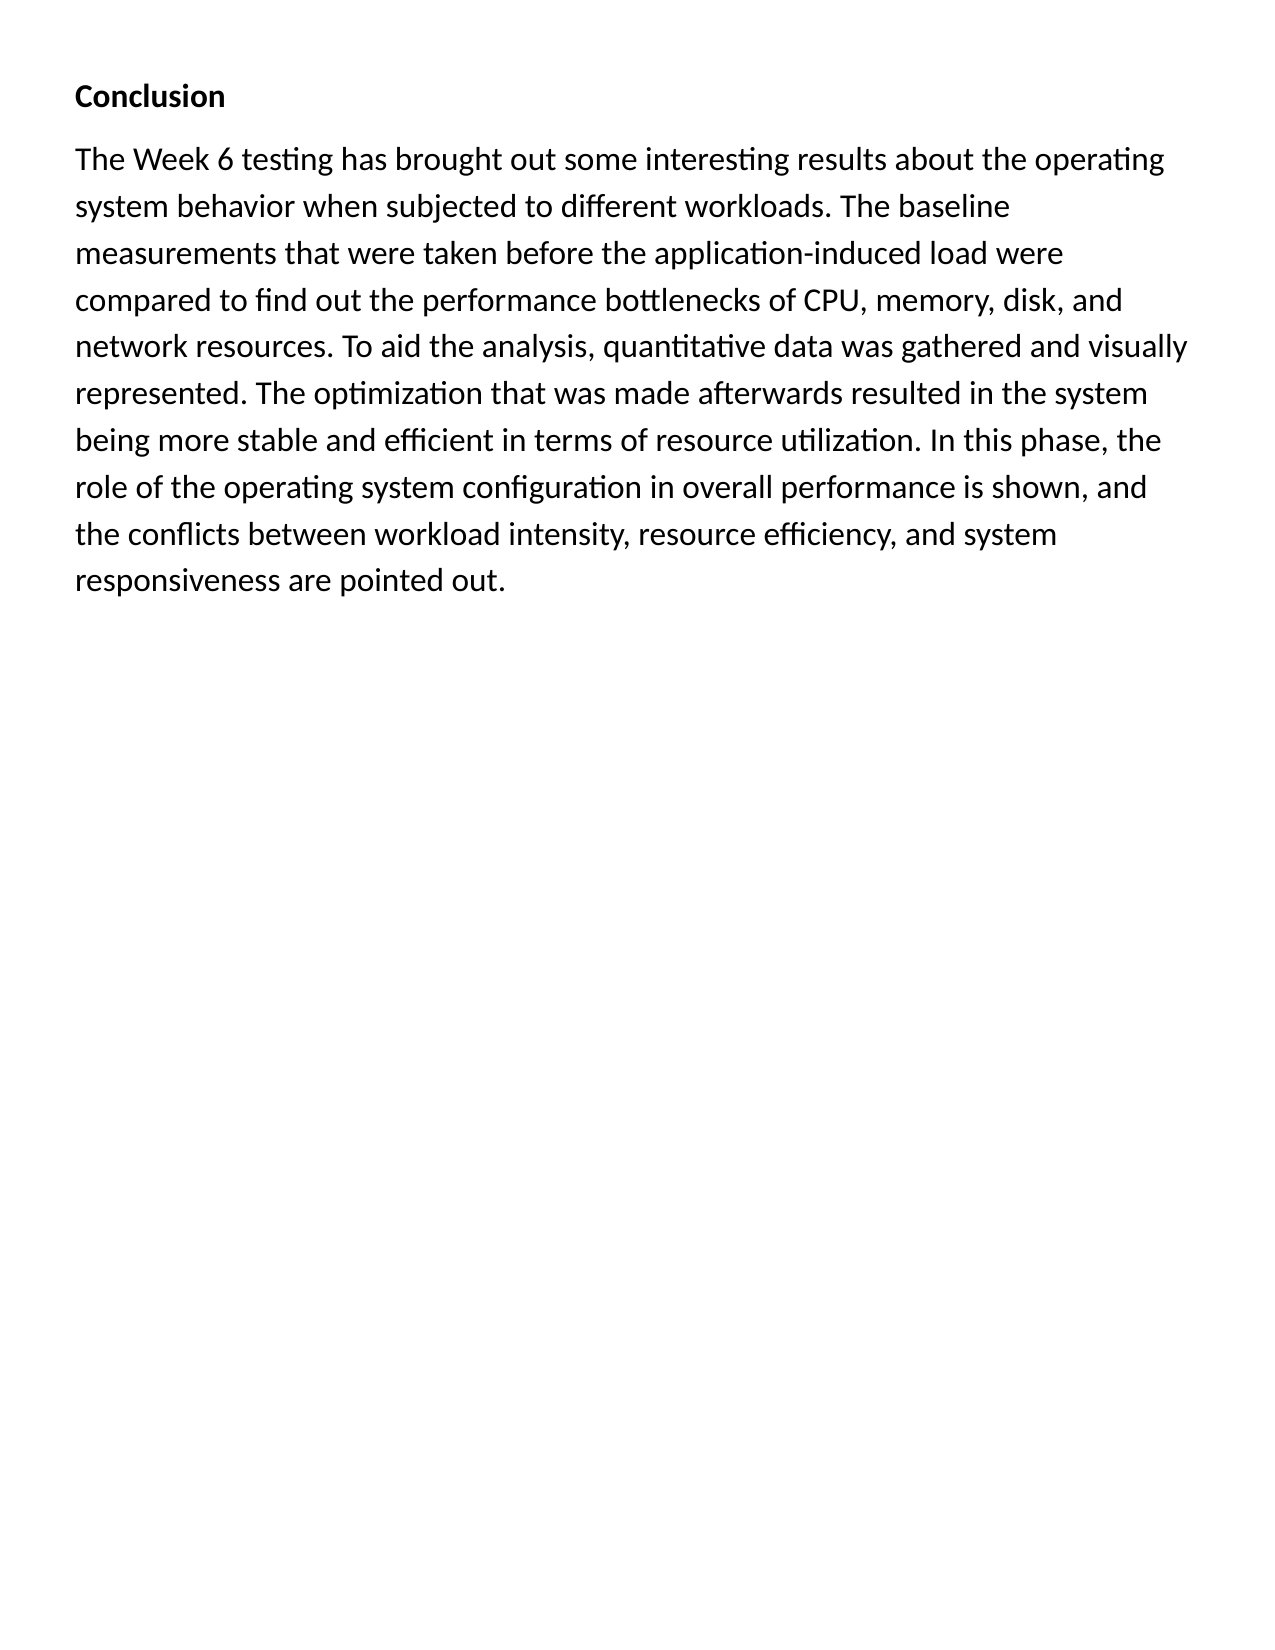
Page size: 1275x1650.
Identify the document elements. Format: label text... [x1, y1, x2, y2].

text Conclusion [75, 75, 1200, 116]
text The Week 6 testing has brought out some interesting results about the operating system behavior when subjected to different workloads. The baseline measurements that were taken before the application-induced load were compared to find out the performance bottlenecks of CPU, memory, disk, and network resources. To aid the analysis, quantitative data was gathered and visually represented. The optimization that was made afterwards resulted in the system being more stable and efficient in terms of resource utilization. In this phase, the role of the operating system configuration in overall performance is shown, and the conflicts between workload intensity, resource efficiency, and system responsiveness are pointed out. [75, 138, 1200, 600]
